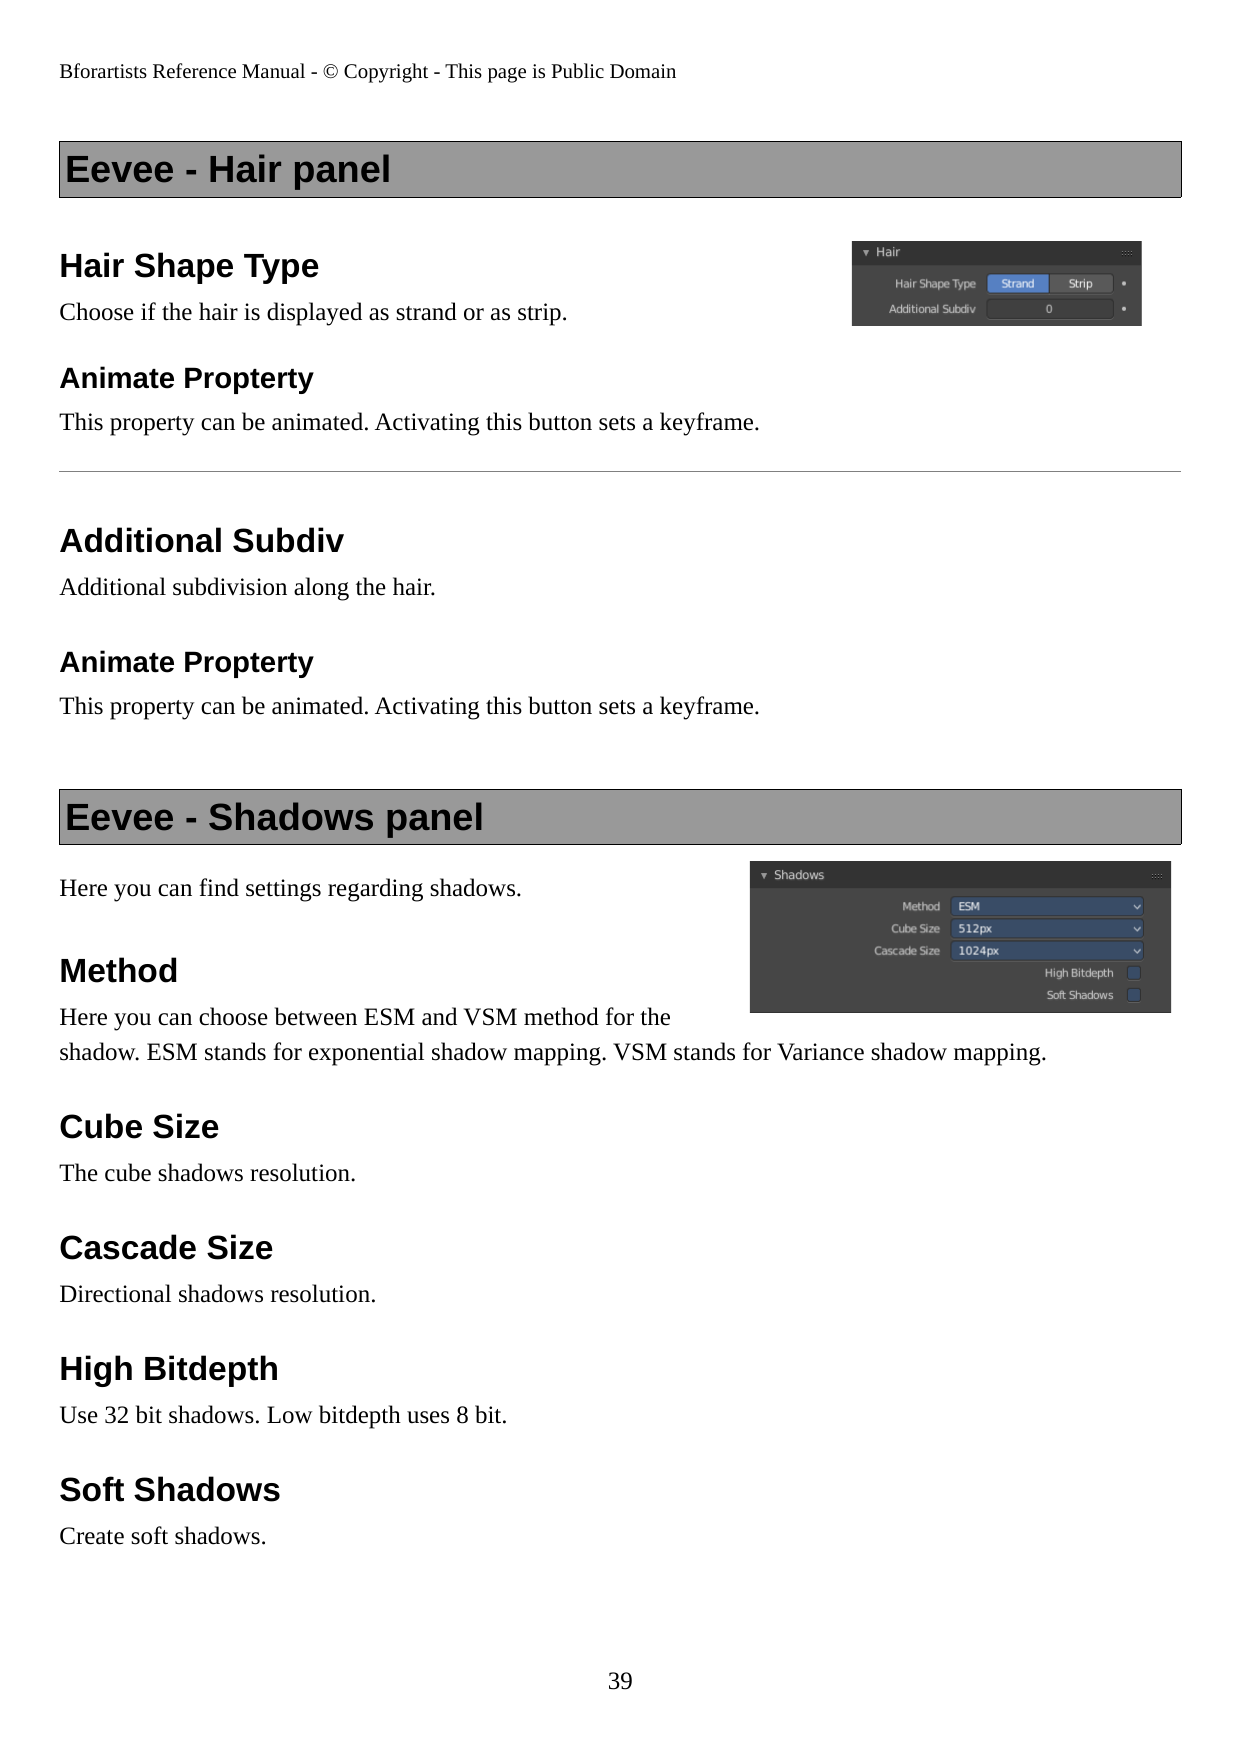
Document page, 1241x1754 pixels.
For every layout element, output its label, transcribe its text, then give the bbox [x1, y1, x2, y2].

subtitle Soft Shadows [59, 1470, 1181, 1509]
text Additional subdivision along the hair. [59, 572, 1181, 601]
subtitle [1172, 951, 1181, 990]
subtitle Animate Propterty [59, 644, 1181, 678]
text Use 32 bit shadows. Low bitdepth uses 8 bit. [59, 1400, 1181, 1429]
text Choose if the hair is displayed as strand or as strip. [59, 297, 851, 326]
subtitle Cascade Size [59, 1228, 1181, 1267]
text The cube shadows resolution. [59, 1158, 1181, 1187]
text Here you can find settings regarding shadows. [59, 873, 749, 902]
text Create soft shadows. [59, 1521, 1181, 1550]
subtitle Method [59, 951, 749, 990]
subtitle Animate Propterty [59, 361, 1181, 395]
subtitle Additional Subdiv [59, 521, 1181, 560]
picture [749, 861, 1172, 1013]
text [1142, 297, 1181, 326]
text Directional shadows resolution. [59, 1279, 1181, 1308]
subtitle Cube Size [59, 1107, 1181, 1146]
table_header Eevee - Hair panel [60, 142, 1181, 197]
text This property can be animated. Activating this button sets a keyframe. [59, 407, 1181, 436]
text Here you can choose between ESM and VSM method for the shadow. ESM stands for exponential shadow mapping. VSM stands for Variance shadow mapping. [59, 1002, 1181, 1066]
subtitle High Bitdepth [59, 1349, 1181, 1388]
text This property can be animated. Activating this button sets a keyframe. [59, 691, 1181, 719]
subtitle Hair Shape Type [59, 246, 851, 285]
subtitle [1142, 246, 1181, 285]
picture [851, 241, 1142, 326]
table_header Eevee - Shadows panel [60, 790, 1181, 844]
